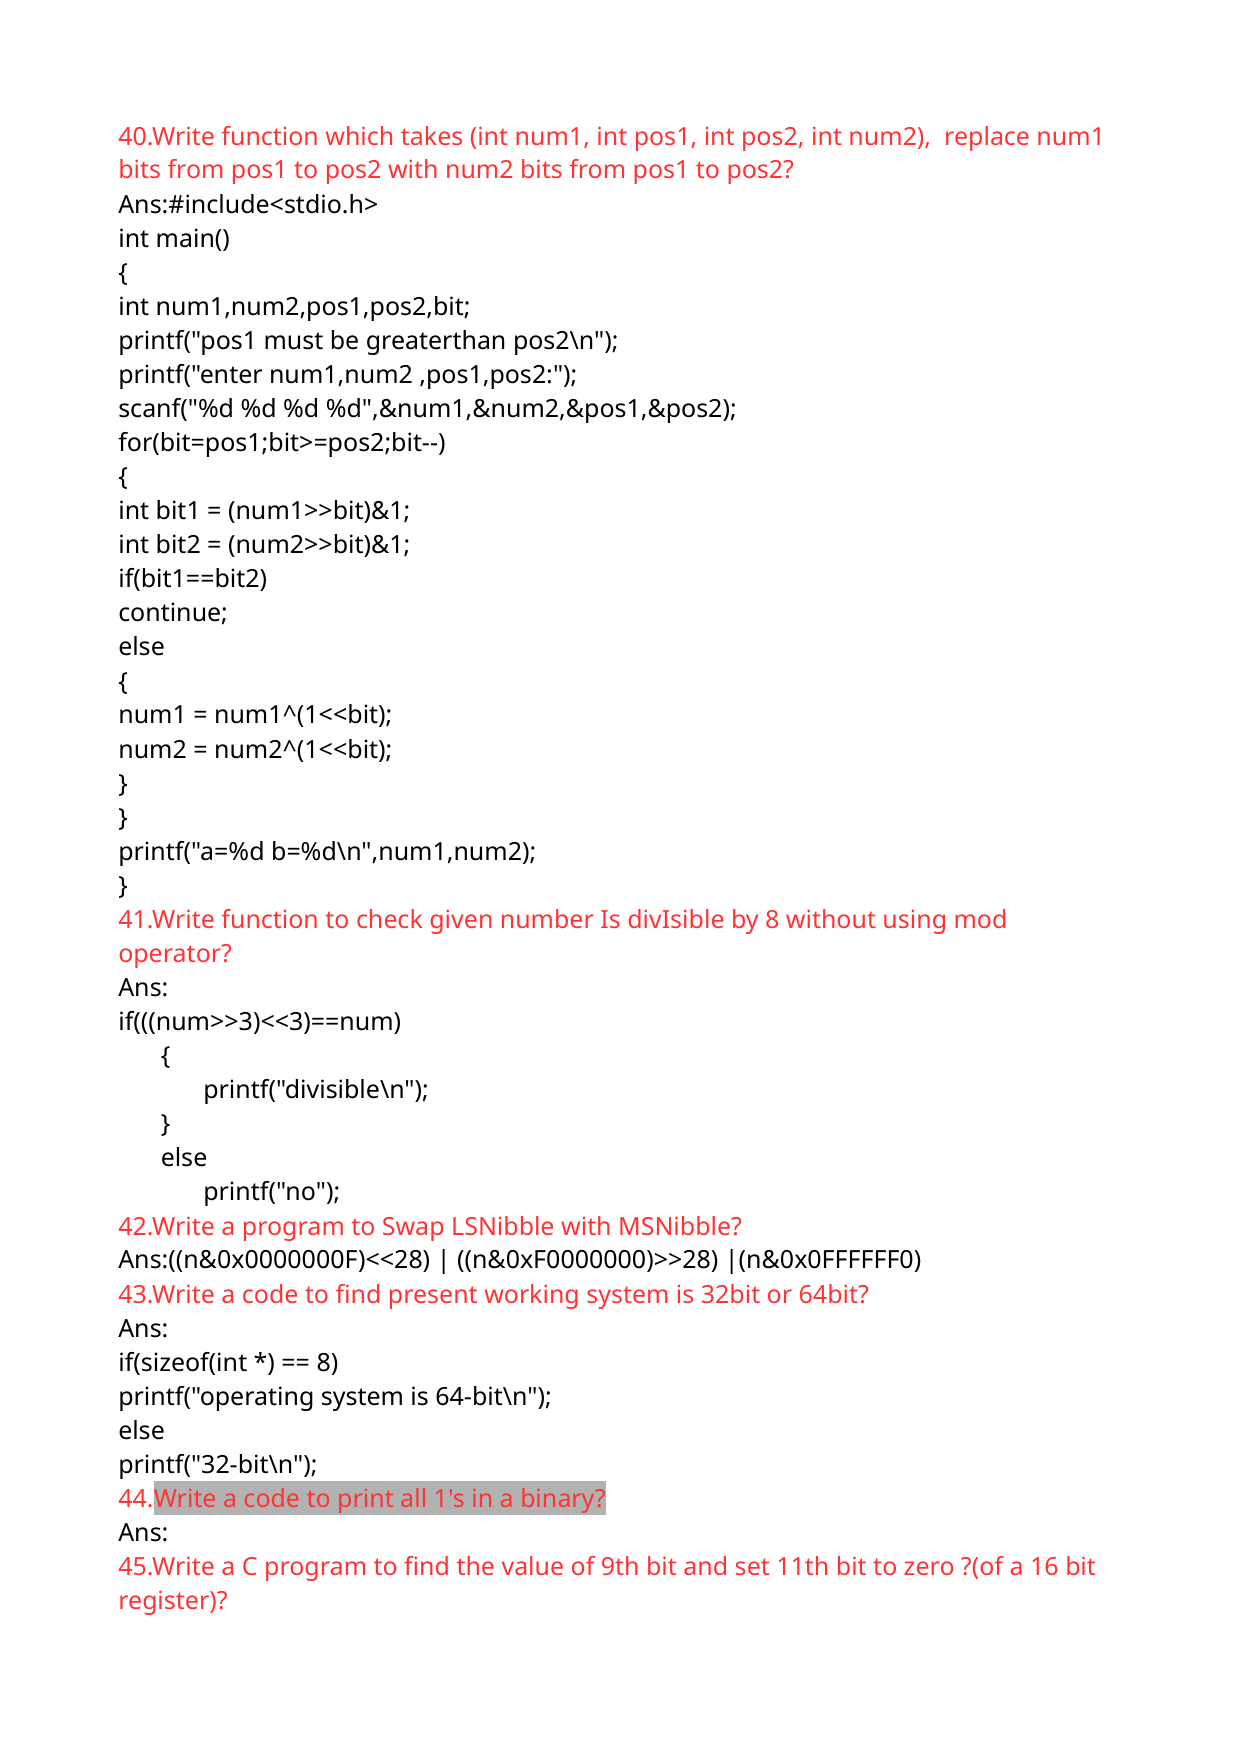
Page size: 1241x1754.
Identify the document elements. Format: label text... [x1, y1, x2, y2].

text 45.Write a C program to find the value of 9th bit and set 11th bit to zero ?(of a 16 bit register)? [118, 1549, 1122, 1617]
text int num1,num2,pos1,pos2,bit; [118, 288, 1122, 322]
text if(bit1==bit2) [118, 561, 1122, 595]
text printf("no"); [118, 1174, 1122, 1208]
text int bit2 = (num2>>bit)&1; [118, 527, 1122, 561]
text } [118, 1106, 1122, 1140]
text { [118, 1038, 1122, 1072]
text { [118, 254, 1122, 288]
text else [118, 1140, 1122, 1174]
text else [118, 1412, 1122, 1447]
text printf("pos1 must be greaterthan pos2\n"); [118, 322, 1122, 357]
text int main() [118, 220, 1122, 254]
text } [118, 799, 1122, 833]
text 42.Write a program to Swap LSNibble with MSNibble? [118, 1208, 1122, 1242]
text printf("divisible\n"); [118, 1072, 1122, 1106]
text } [118, 867, 1122, 902]
text Ans: [118, 1515, 1122, 1549]
text printf("operating system is 64-bit\n"); [118, 1378, 1122, 1412]
text if(((num>>3)<<3)==num) [118, 1004, 1122, 1038]
text printf("32-bit\n"); [118, 1447, 1122, 1481]
text printf("enter num1,num2 ,pos1,pos2:"); [118, 357, 1122, 391]
text if(sizeof(int *) == 8) [118, 1344, 1122, 1378]
text 40.Write function which takes (int num1, int pos1, int pos2, int num2), replace num1 bits from pos1 to pos2 with num2 bits from pos1 to pos2? [118, 118, 1122, 186]
text printf("a=%d b=%d\n",num1,num2); [118, 833, 1122, 867]
text int bit1 = (num1>>bit)&1; [118, 493, 1122, 527]
text continue; [118, 595, 1122, 629]
text { [118, 459, 1122, 493]
text { [118, 663, 1122, 697]
text Ans:#include<stdio.h> [118, 186, 1122, 220]
text for(bit=pos1;bit>=pos2;bit--) [118, 425, 1122, 459]
text scanf("%d %d %d %d",&num1,&num2,&pos1,&pos2); [118, 391, 1122, 425]
text else [118, 629, 1122, 663]
text Ans: [118, 1310, 1122, 1344]
text Ans: [118, 970, 1122, 1004]
text } [118, 765, 1122, 799]
text Ans:((n&0x0000000F)<<28) | ((n&0xF0000000)>>28) |(n&0x0FFFFFF0) [118, 1242, 1122, 1276]
text num2 = num2^(1<<bit); [118, 731, 1122, 765]
text 44.Write a code to print all 1's in a binary? [118, 1481, 1122, 1515]
text 43.Write a code to find present working system is 32bit or 64bit? [118, 1276, 1122, 1310]
text num1 = num1^(1<<bit); [118, 697, 1122, 731]
text 41.Write function to check given number Is divIsible by 8 without using mod operator? [118, 902, 1122, 970]
